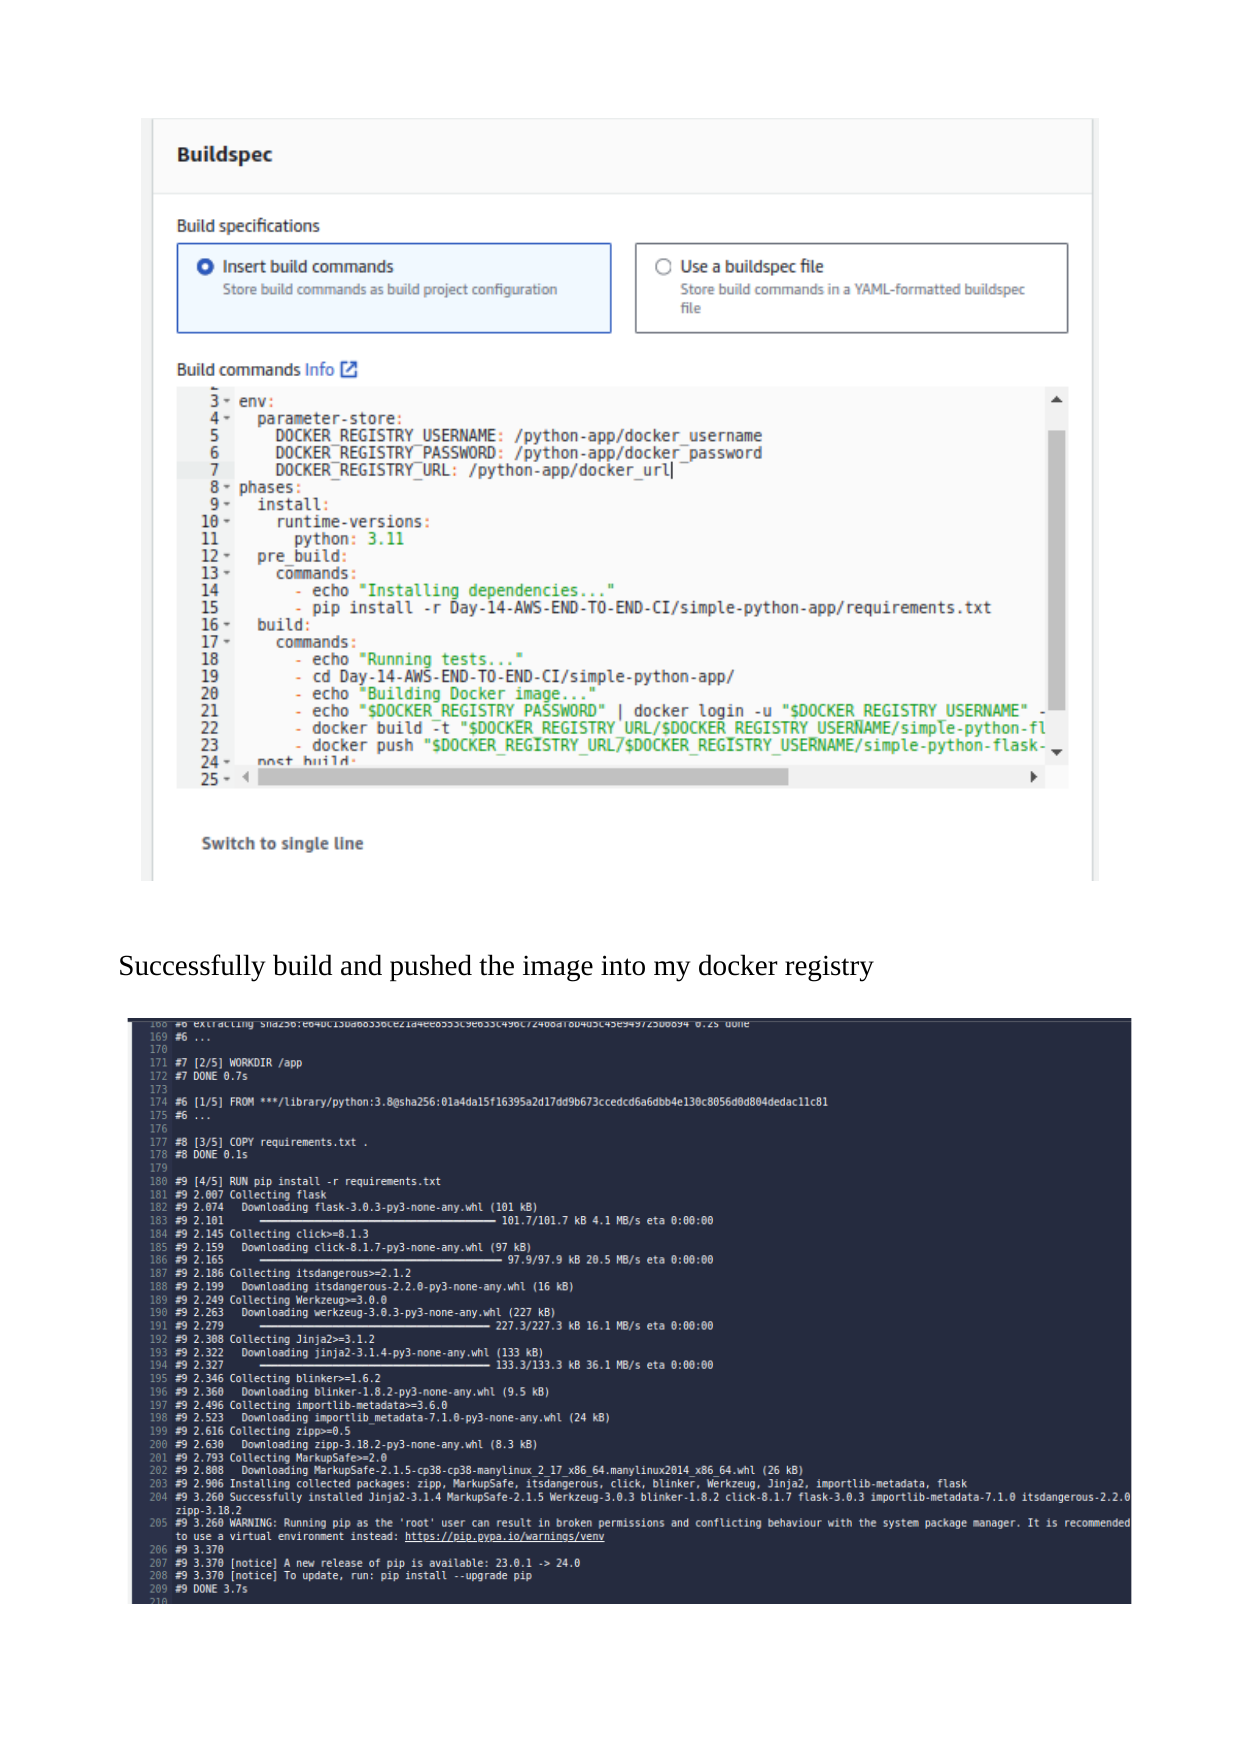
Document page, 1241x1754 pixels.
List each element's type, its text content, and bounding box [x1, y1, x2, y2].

text Successfully build and pushed the image into my docker registry [118, 948, 1122, 981]
picture [141, 118, 1099, 881]
picture [127, 1018, 1132, 1604]
